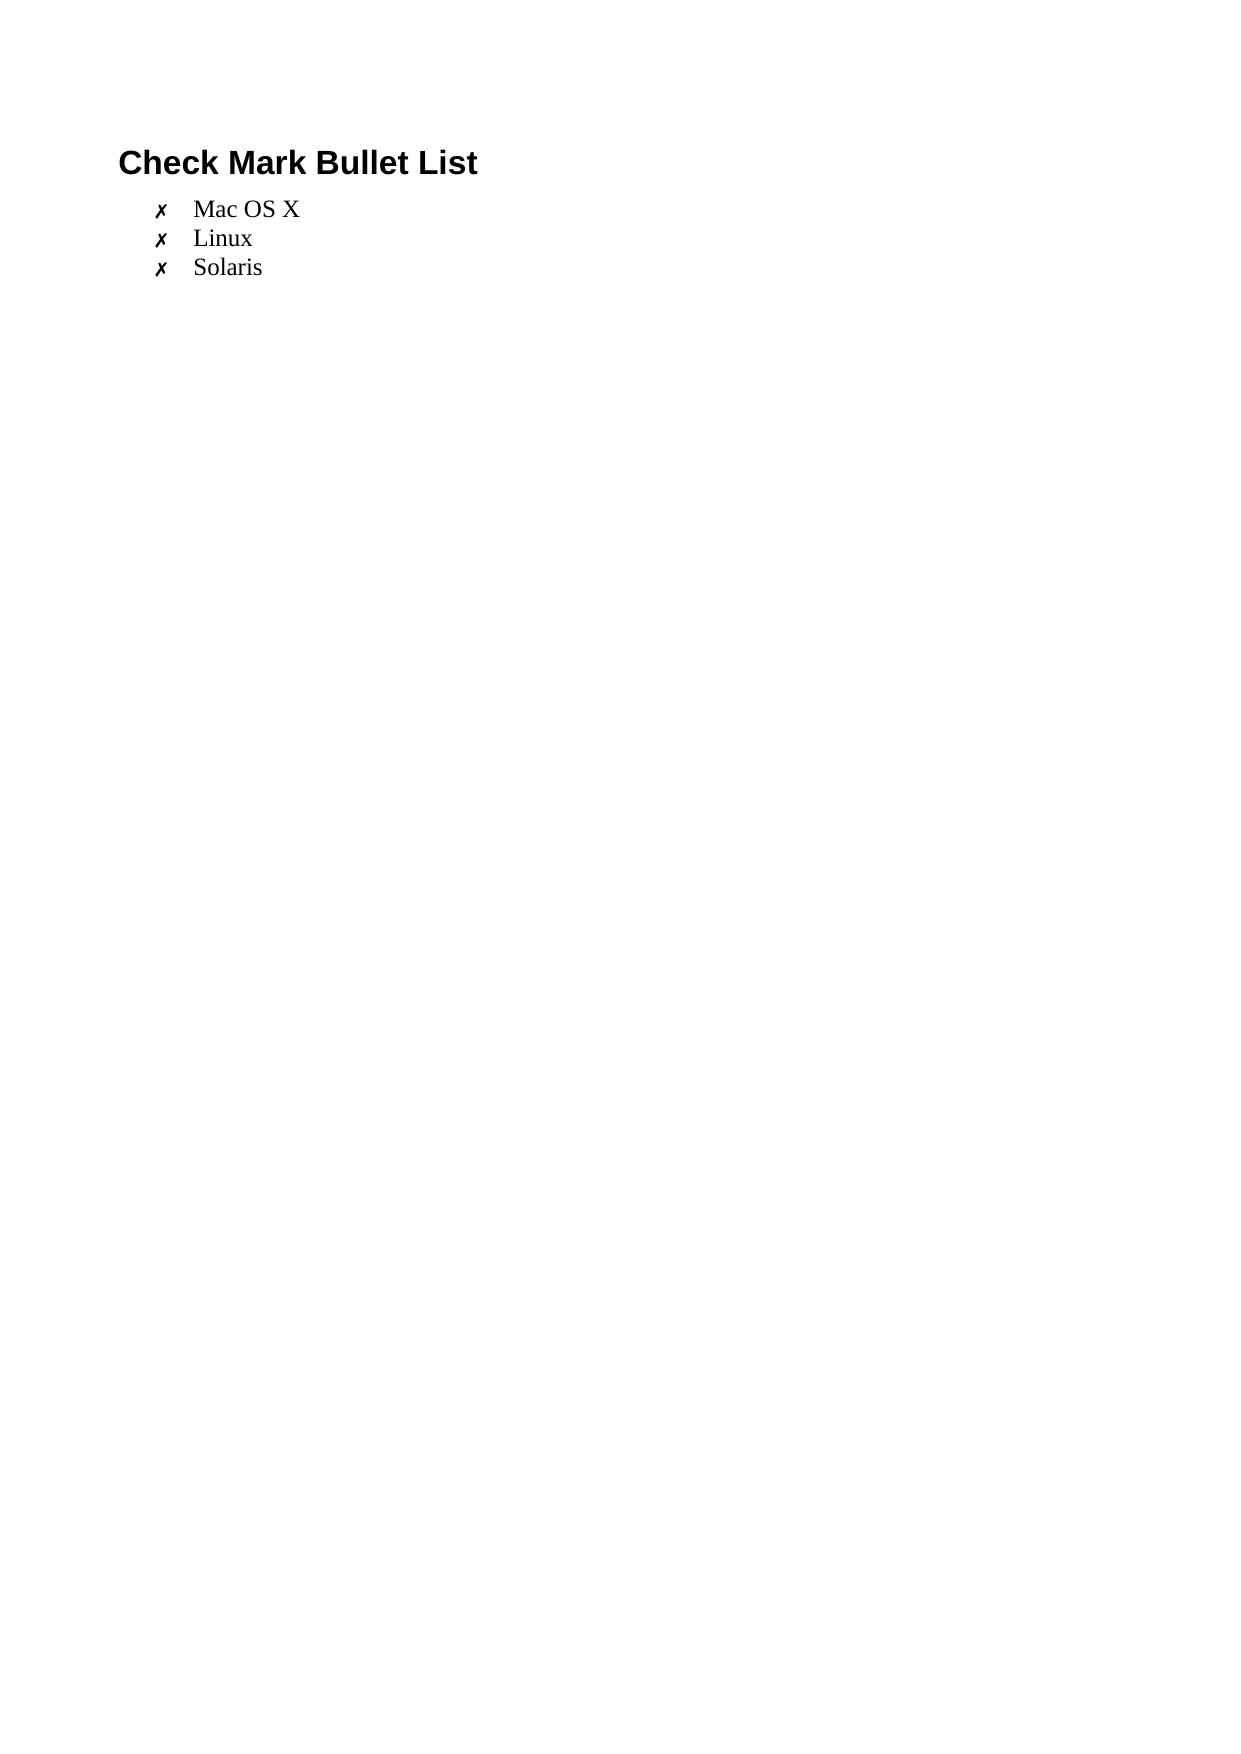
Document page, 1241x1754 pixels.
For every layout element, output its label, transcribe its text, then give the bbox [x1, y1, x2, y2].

subtitle Check Mark Bullet List [118, 143, 1122, 182]
list Linux [156, 223, 1122, 252]
list Mac OS X [156, 194, 1122, 223]
list Solaris [156, 252, 1122, 281]
